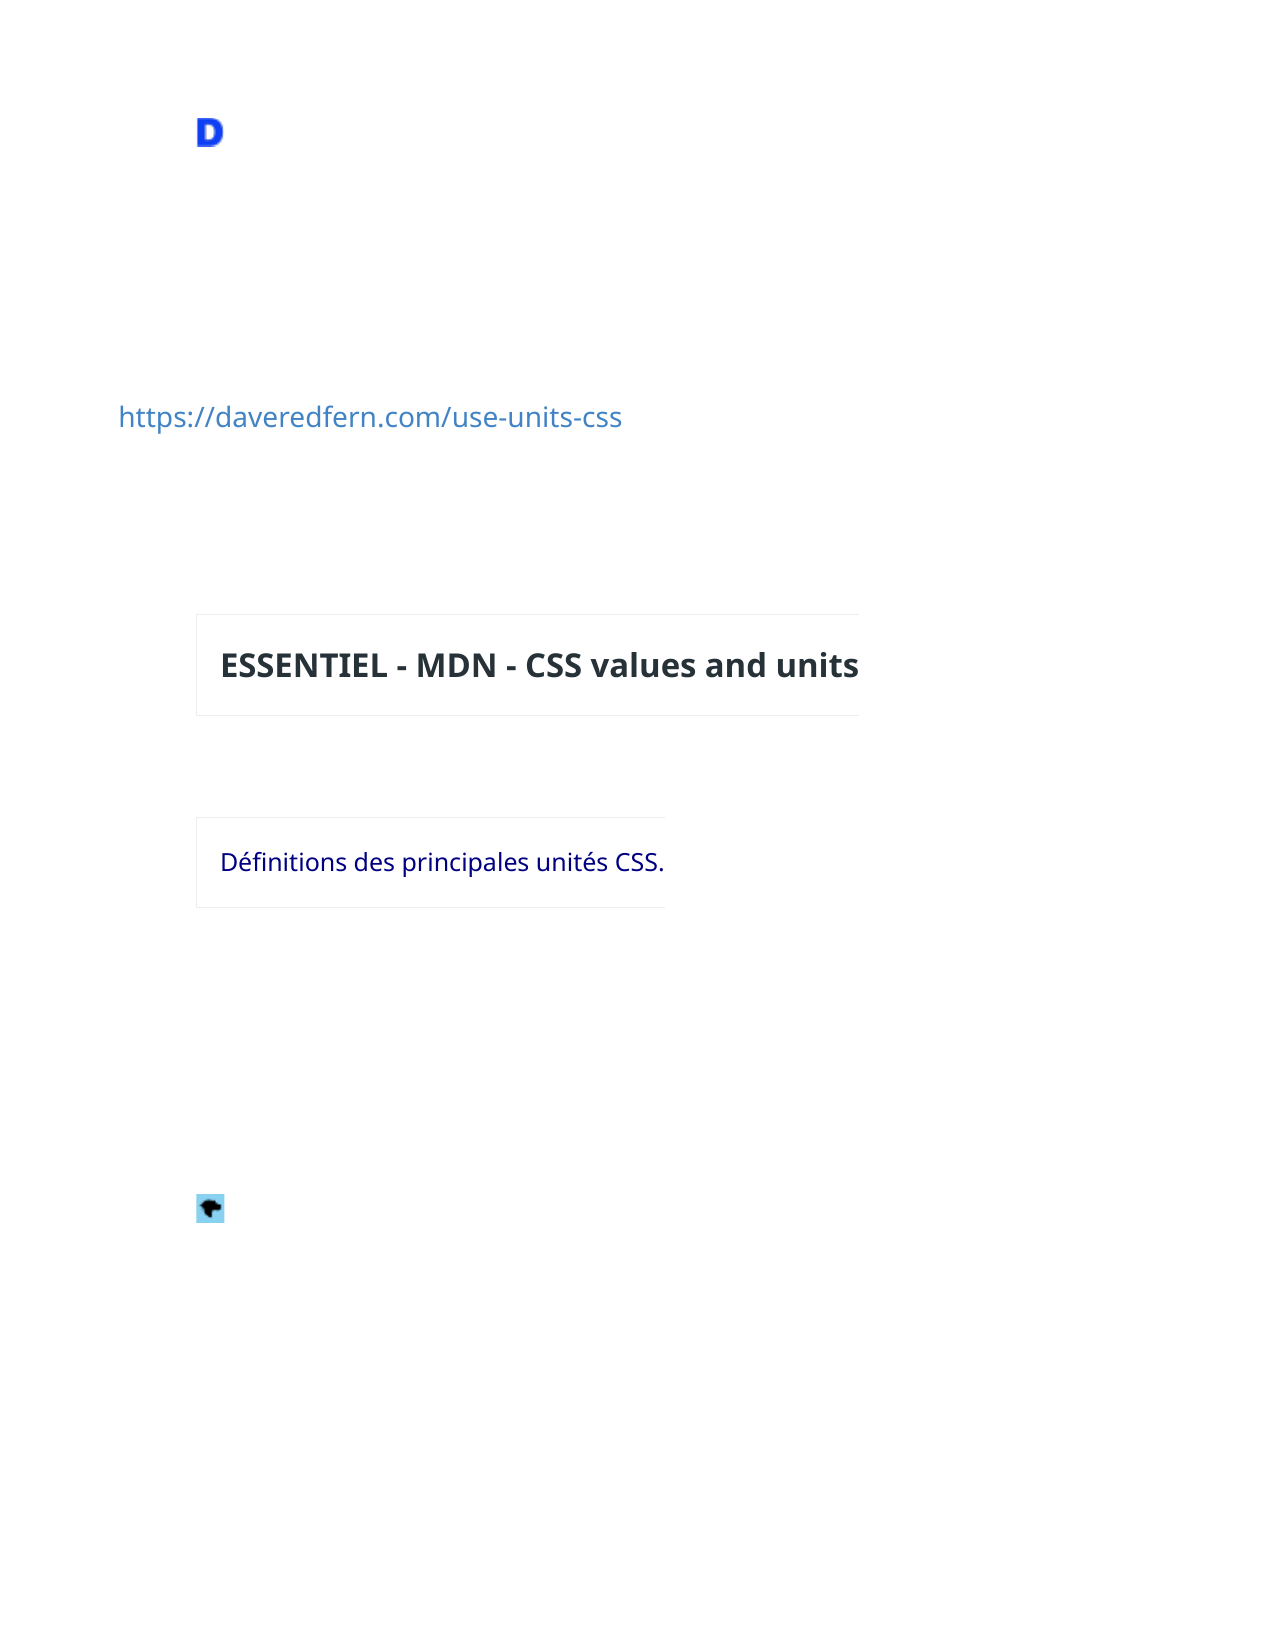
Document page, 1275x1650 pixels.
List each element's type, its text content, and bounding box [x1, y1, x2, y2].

text Définitions des principales unités CSS. [197, 817, 1157, 907]
text https://daveredfern.com/use-units-css [118, 397, 1157, 436]
picture [196, 1194, 225, 1223]
subtitle ESSENTIEL - MDN - CSS values and units [197, 614, 1157, 715]
picture [196, 118, 225, 147]
